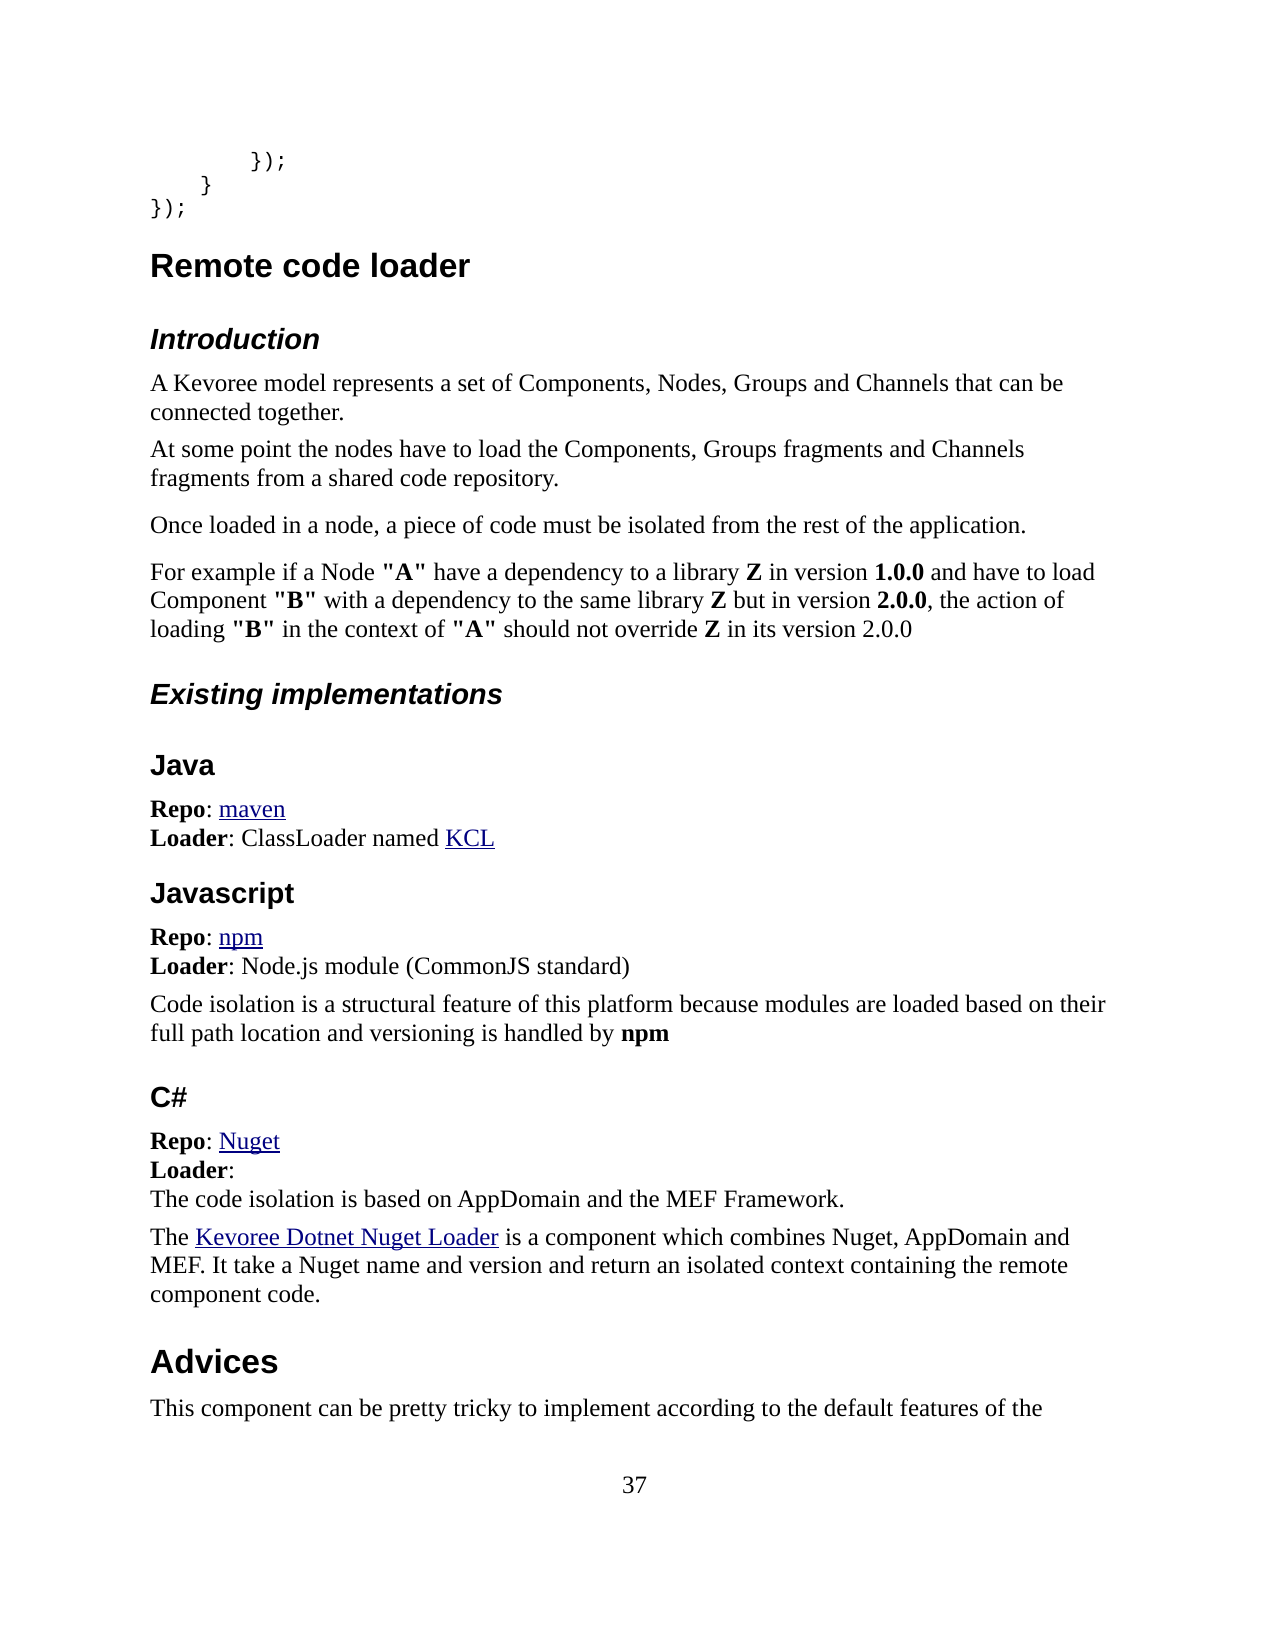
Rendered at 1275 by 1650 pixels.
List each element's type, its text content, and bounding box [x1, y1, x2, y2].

text At some point the nodes have to load the Components, Groups fragments and Channels fragments from a shared code repository. [150, 434, 1125, 492]
text For example if a Node "A" have a dependency to a library Z in version 1.0.0 and have to load Component "B" with a dependency to the same library Z but in version 2.0.0, the action of loading "B" in the context of "A" should not override Z in its version 2.0.0 [150, 557, 1125, 643]
subtitle Java [150, 748, 1125, 781]
text This component can be pretty tricky to implement according to the default features of the [150, 1393, 1125, 1422]
text The Kevoree Dotnet Nuget Loader is a component which combines Nuget, AppDomain and MEF. It take a Nuget name and version and return an isolated context containing the remote component code. [150, 1222, 1125, 1308]
subtitle C# [150, 1080, 1125, 1114]
text }); [150, 150, 1125, 174]
text Once loaded in a node, a piece of code must be isolated from the rest of the application. [150, 510, 1125, 539]
text Repo: Nuget Loader: The code isolation is based on AppDomain and the MEF Framework. [150, 1126, 1125, 1213]
text }); [150, 197, 1125, 221]
subtitle Javascript [150, 876, 1125, 910]
subtitle Advices [150, 1342, 1125, 1381]
text Repo: npm Loader: Node.js module (CommonJS standard) [150, 922, 1125, 980]
subtitle Remote code loader [150, 246, 1125, 284]
text Code isolation is a structural feature of this platform because modules are loaded based on their full path location and versioning is handled by npm [150, 989, 1125, 1046]
text } [150, 174, 1125, 197]
subtitle Introduction [150, 322, 1125, 356]
subtitle Existing implementations [150, 677, 1125, 710]
text Repo: maven Loader: ClassLoader named KCL [150, 794, 1125, 851]
text A Kevoree model represents a set of Components, Nodes, Groups and Channels that can be connected together. [150, 368, 1125, 426]
